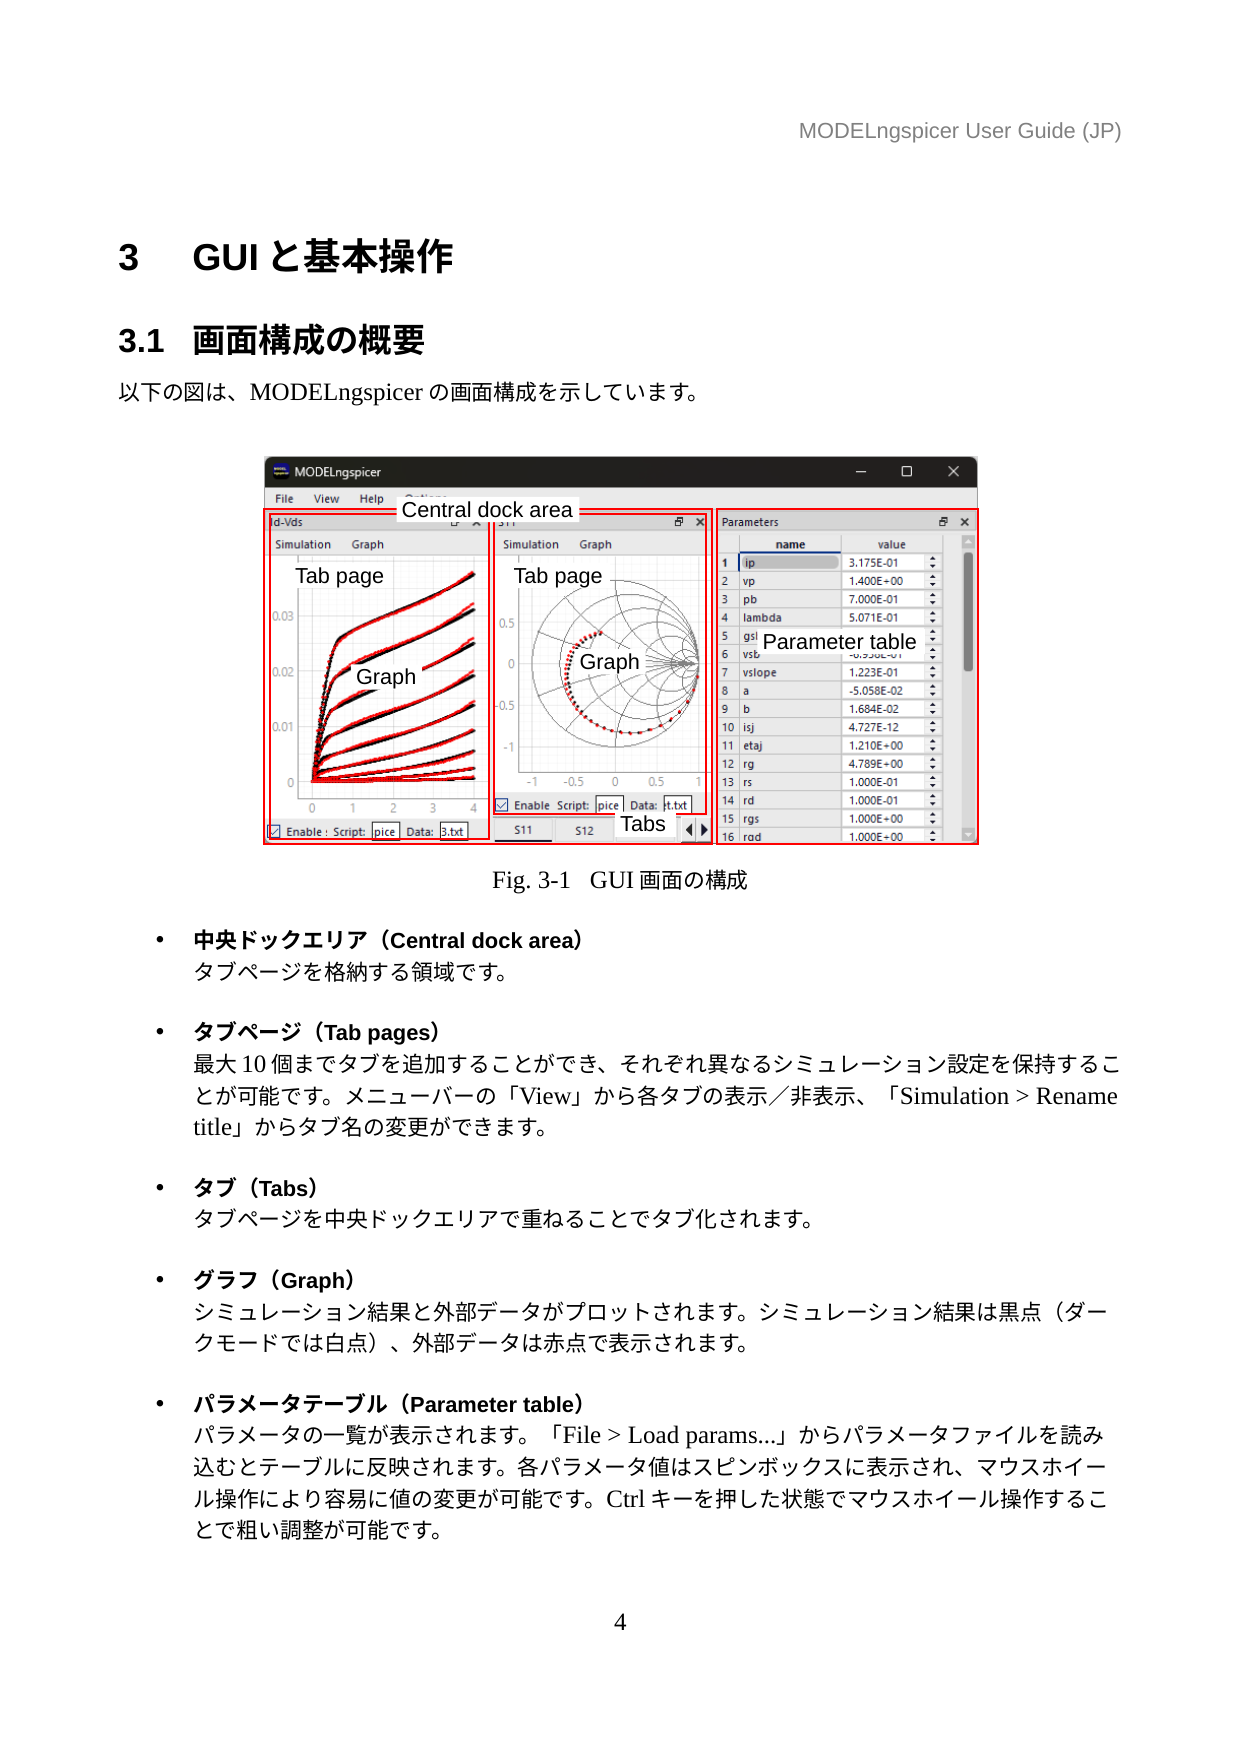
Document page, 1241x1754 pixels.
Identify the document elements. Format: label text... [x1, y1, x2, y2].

list タブページ（Tab pages） 最大10個までタブを追加することができ、それぞれ異なるシミュレーション設定を保持することが可能です。メニューバーの「View」から各タブの表示／非表示、「Simulation > Rename title」からタブ名の変更ができます。 [156, 1015, 1122, 1142]
text 以下の図は、MODELngspicerの画面構成を示しています。 [118, 375, 1122, 407]
list タブ（Tabs） タブページを中央ドックエリアで重ねることでタブ化されます。 [156, 1171, 1122, 1234]
text Fig. 3-1 GUI画面の構成 [118, 435, 1122, 894]
list パラメータテーブル（Parameter table） パラメータの一覧が表示されます。「File > Load params...」からパラメータファイルを読み込むとテーブルに反映されます。各パラメータ値はスピンボックスに表示され、マウスホイール操作により容易に値の変更が可能です。Ctrlキーを押した状態でマウスホイール操作することで粗い調整が可能です。 [156, 1387, 1122, 1545]
list 中央ドックエリア（Central dock area） タブページを格納する領域です。 [156, 923, 1122, 987]
subtitle GUIと基本操作 [118, 227, 1122, 281]
subtitle 画面構成の概要 [118, 314, 1122, 362]
list グラフ（Graph） シミュレーション結果と外部データがプロットされます。シミュレーション結果は黒点（ダークモードでは白点）、外部データは赤点で表示されます。 [156, 1263, 1122, 1358]
